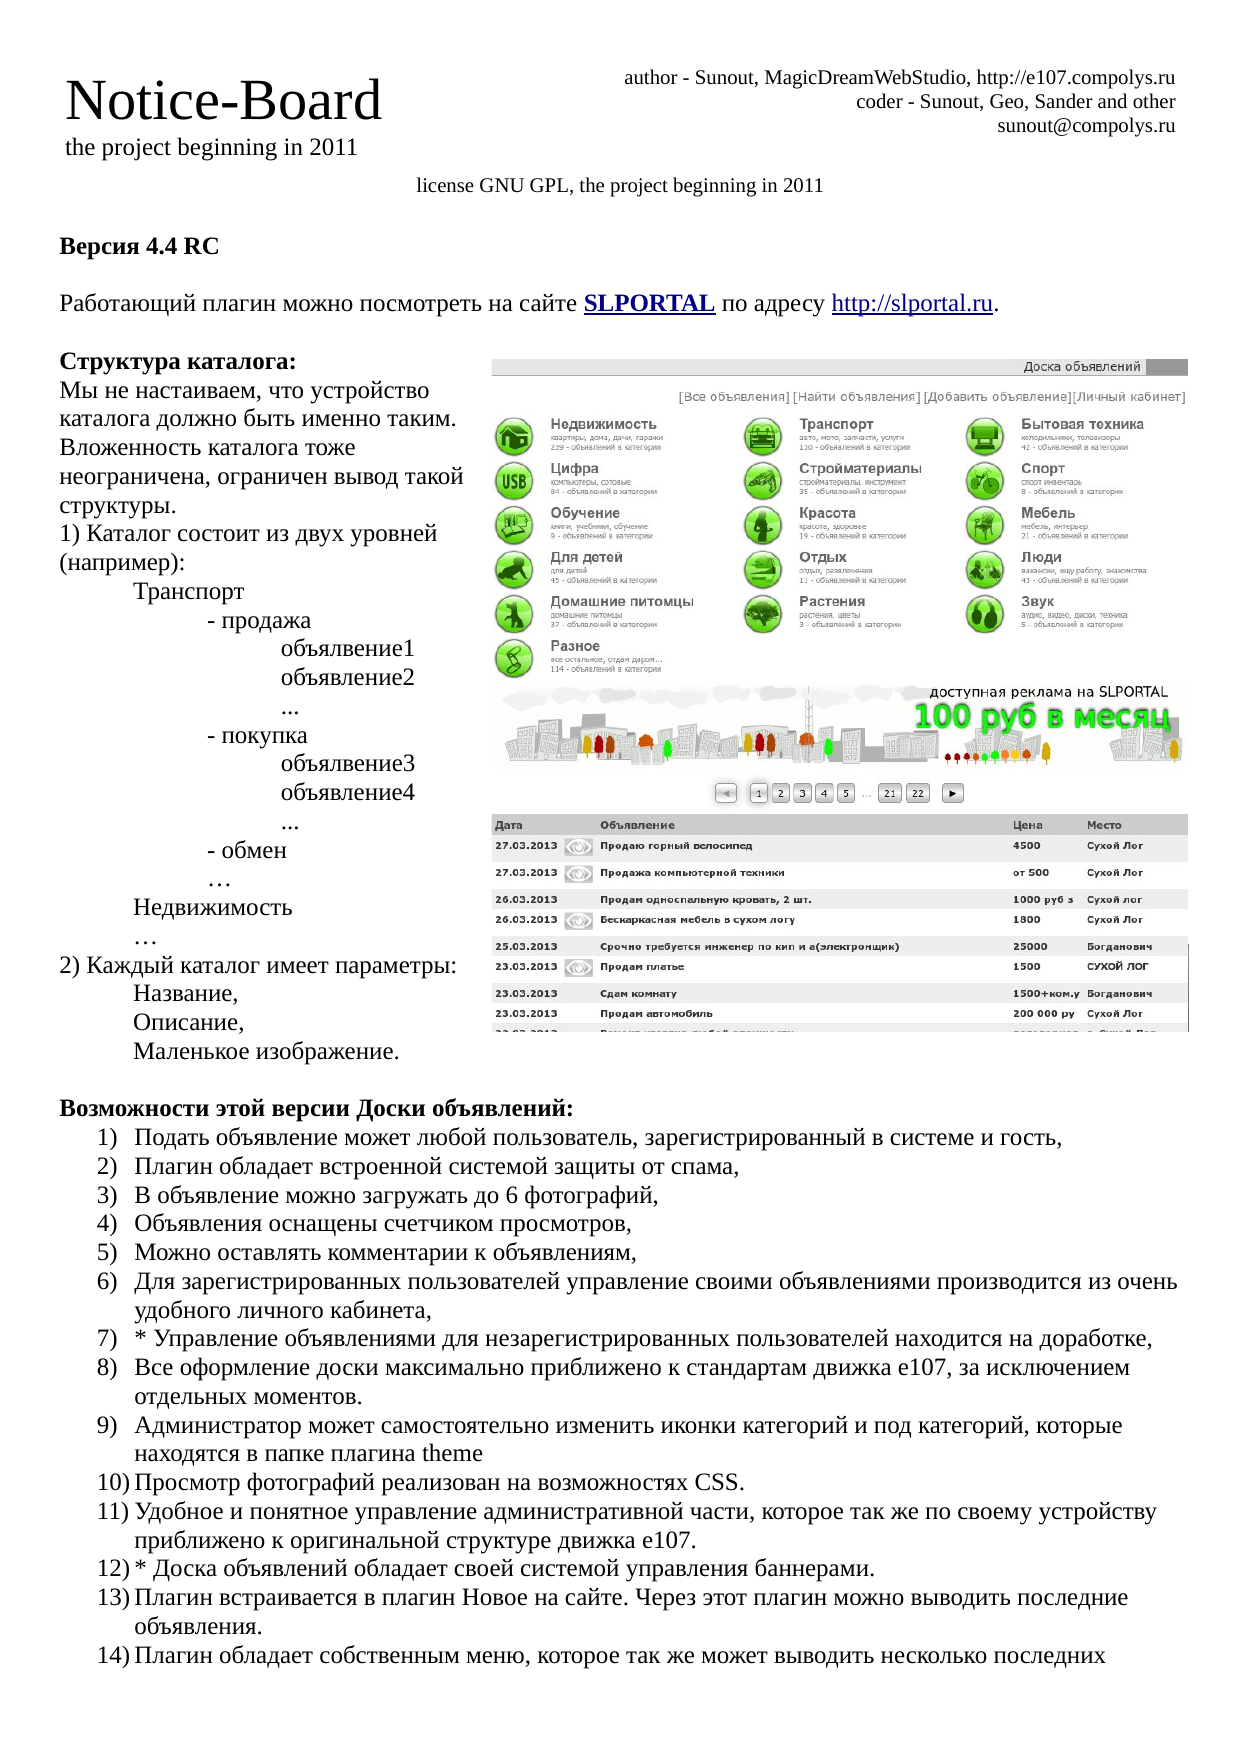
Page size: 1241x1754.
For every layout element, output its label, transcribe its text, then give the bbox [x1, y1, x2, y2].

list Администратор может самостоятельно изменить иконки категорий и под категорий, которые находятся в папке плагина theme [97, 1410, 1181, 1467]
text ... [59, 691, 491, 720]
list Плагин обладает собственным меню, которое так же может выводить несколько последних [97, 1640, 1181, 1668]
list Объявления оснащены счетчиком просмотров, [97, 1208, 1181, 1237]
table_header author - Sunout, MagicDreamWebStudio, http://e107.compolys.ru coder - Sunout, Geo, Sander and other sunout@compolys.ru [503, 59, 1181, 167]
list Плагин встраивается в плагин Новое на сайте. Через этот плагин можно выводить последние объявления. [97, 1582, 1181, 1640]
list В объявление можно загружать до 6 фотографий, [97, 1180, 1181, 1208]
picture [491, 359, 1189, 1032]
text Транспорт [59, 576, 491, 605]
text объялвение1 [59, 633, 491, 662]
text Мы не настаиваем, что устройство каталога должно быть именно таким. Вложенность каталога тоже неограничена, ограничен вывод такой структуры. [59, 375, 491, 518]
table_cell license GNU GPL, the project beginning in 2011 [59, 167, 1181, 202]
text - продажа [59, 605, 491, 633]
list Плагин обладает встроенной системой защиты от спама, [97, 1151, 1181, 1180]
text … [59, 863, 491, 892]
text объявление2 [59, 662, 491, 691]
list Можно оставлять комментарии к объявлениям, [97, 1237, 1181, 1266]
list * Доска объявлений обладает своей системой управления баннерами. [97, 1553, 1181, 1582]
text Возможности этой версии Доски объявлений: [59, 1093, 1181, 1122]
list Удобное и понятное управление административной части, которое так же по своему устройству приближено к оригинальной структуре движка е107. [97, 1496, 1181, 1553]
text Описание, [59, 1007, 1181, 1036]
list Все оформление доски максимально приближено к стандартам движка e107, за исключением отдельных моментов. [97, 1352, 1181, 1410]
text - обмен [59, 835, 491, 863]
text - покупка [59, 720, 491, 748]
text объялвение3 [59, 748, 491, 777]
text 2) Каждый каталог имеет параметры: [59, 950, 491, 978]
list Просмотр фотографий реализован на возможностях CSS. [97, 1467, 1181, 1496]
text Работающий плагин можно посмотреть на сайте SLPORTAL по адресу http://slportal.ru. [59, 288, 1181, 317]
text 1) Каталог состоит из двух уровней (например): [59, 518, 491, 576]
list Подать объявление может любой пользователь, зарегистрированный в системе и гость, [97, 1122, 1181, 1151]
text Структура каталога: [59, 346, 1181, 375]
text … [59, 921, 491, 950]
text Маленькое изображение. [59, 1036, 1181, 1065]
list Для зарегистрированных пользователей управление своими объявлениями производится из очень удобного личного кабинета, [97, 1266, 1181, 1323]
text объявление4 [59, 777, 491, 806]
text Версия 4.4 RC [59, 231, 1181, 260]
list * Управление объявлениями для незарегистрированных пользователей находится на доработке, [97, 1323, 1181, 1352]
text Название, [59, 978, 491, 1007]
text Недвижимость [59, 892, 491, 921]
table_header Notice-Board the project beginning in 2011 [59, 59, 503, 167]
text ... [59, 806, 491, 835]
